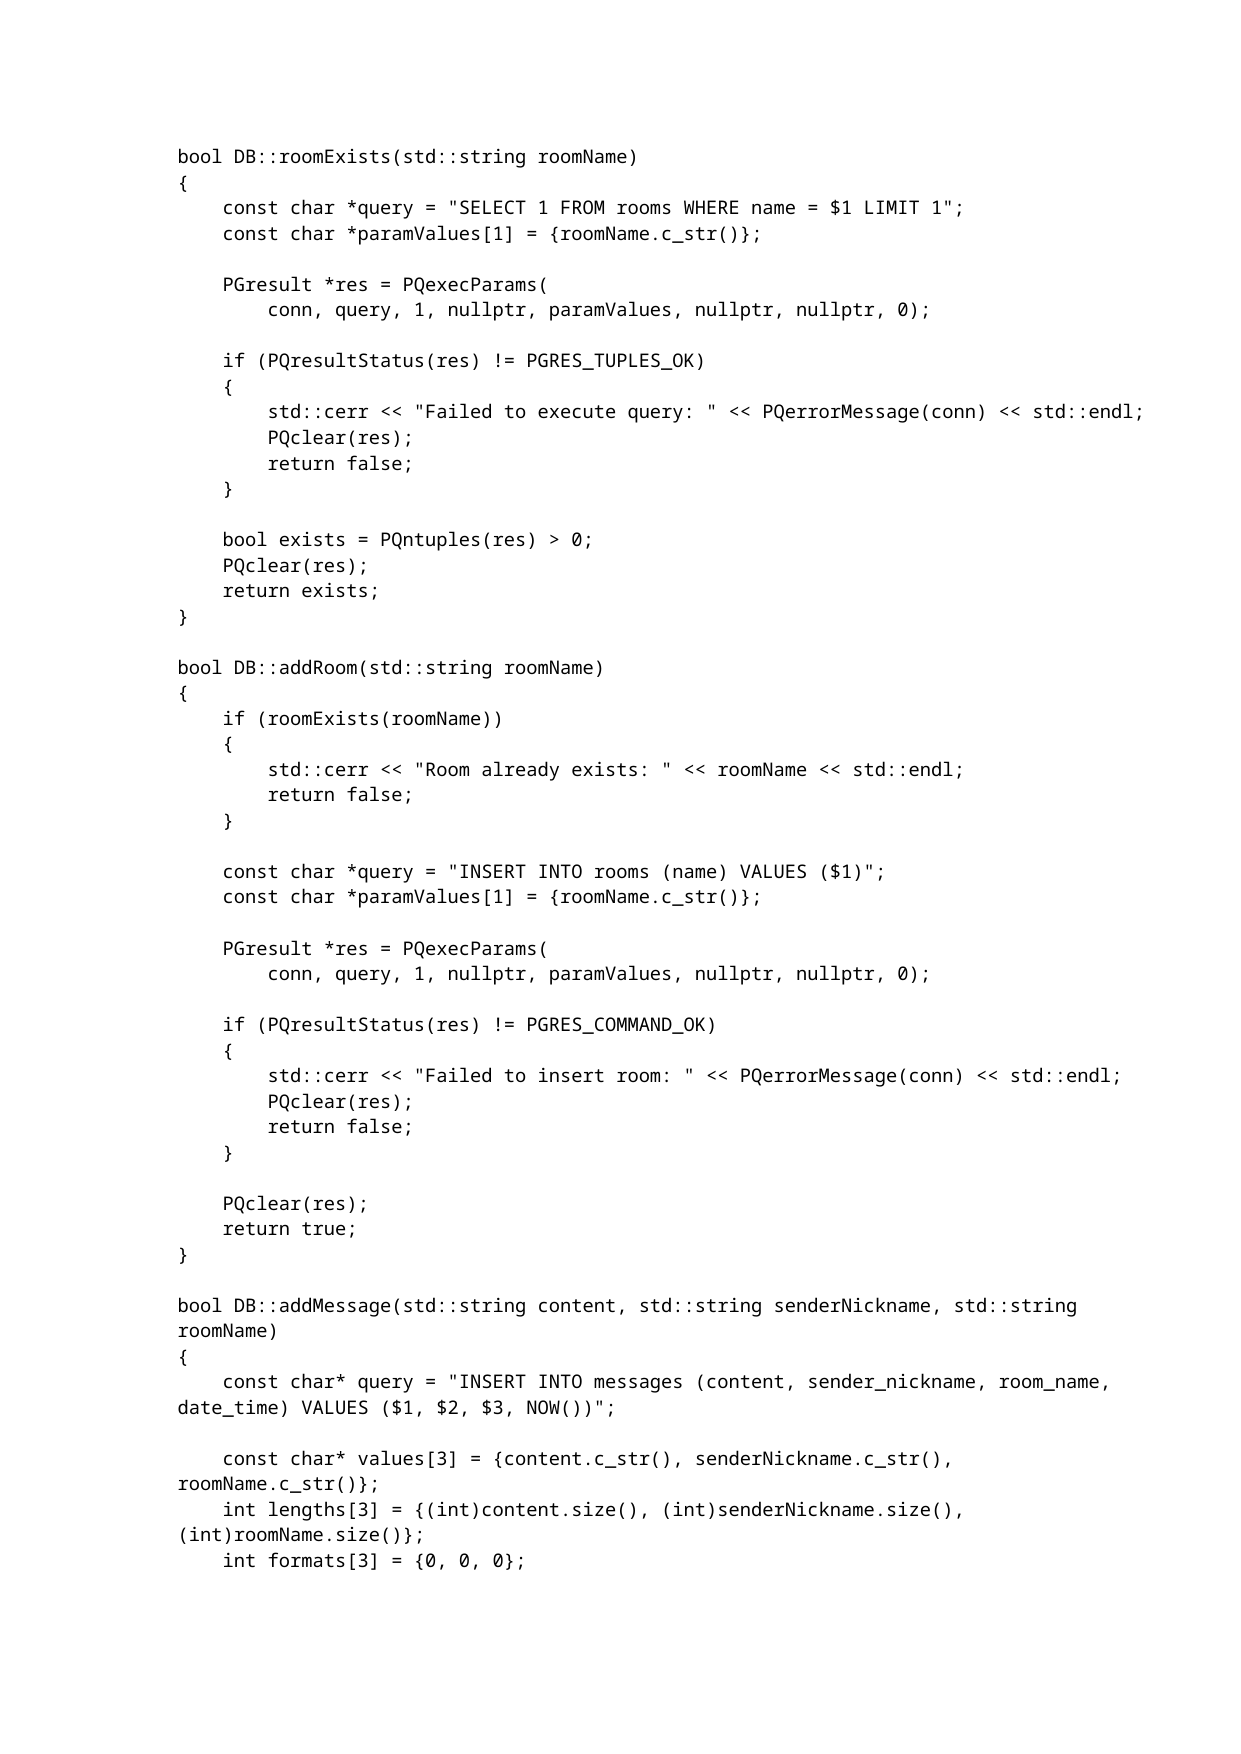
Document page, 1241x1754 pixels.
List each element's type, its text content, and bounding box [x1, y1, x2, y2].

text const char* values[3] = {content.c_str(), senderNickname.c_str(), roomName.c_str()}; [177, 1445, 1152, 1496]
text int formats[3] = {0, 0, 0}; [177, 1547, 1152, 1573]
text { [177, 169, 1152, 195]
text bool exists = PQntuples(res) > 0; [177, 526, 1152, 552]
text return true; [177, 1216, 1152, 1241]
text { [177, 1037, 1152, 1062]
text PQclear(res); [177, 552, 1152, 577]
text const char *paramValues[1] = {roomName.c_str()}; [177, 884, 1152, 909]
text return exists; [177, 577, 1152, 603]
text } [177, 1139, 1152, 1164]
text return false; [177, 450, 1152, 475]
text bool DB::addRoom(std::string roomName) [177, 654, 1152, 679]
text if (roomExists(roomName)) [177, 705, 1152, 731]
text const char* query = "INSERT INTO messages (content, sender_nickname, room_name, date_time) VALUES ($1, $2, $3, NOW())"; [177, 1369, 1152, 1420]
text { [177, 731, 1152, 756]
text const char *query = "INSERT INTO rooms (name) VALUES ($1)"; [177, 858, 1152, 884]
text if (PQresultStatus(res) != PGRES_COMMAND_OK) [177, 1011, 1152, 1037]
text bool DB::roomExists(std::string roomName) [177, 144, 1152, 169]
text PQclear(res); [177, 424, 1152, 450]
text conn, query, 1, nullptr, paramValues, nullptr, nullptr, 0); [177, 297, 1152, 322]
text conn, query, 1, nullptr, paramValues, nullptr, nullptr, 0); [177, 960, 1152, 986]
text { [177, 373, 1152, 399]
text std::cerr << "Room already exists: " << roomName << std::endl; [177, 756, 1152, 782]
text const char *paramValues[1] = {roomName.c_str()}; [177, 220, 1152, 246]
text return false; [177, 782, 1152, 807]
text PGresult *res = PQexecParams( [177, 935, 1152, 960]
text int lengths[3] = {(int)content.size(), (int)senderNickname.size(), (int)roomName.size()}; [177, 1496, 1152, 1547]
text } [177, 603, 1152, 628]
text PQclear(res); [177, 1088, 1152, 1113]
text std::cerr << "Failed to execute query: " << PQerrorMessage(conn) << std::endl; [177, 399, 1152, 424]
text PGresult *res = PQexecParams( [177, 271, 1152, 297]
text } [177, 807, 1152, 833]
text bool DB::addMessage(std::string content, std::string senderNickname, std::string roomName) [177, 1292, 1152, 1343]
text PQclear(res); [177, 1190, 1152, 1216]
text if (PQresultStatus(res) != PGRES_TUPLES_OK) [177, 348, 1152, 373]
text { [177, 1343, 1152, 1369]
text return false; [177, 1113, 1152, 1139]
text const char *query = "SELECT 1 FROM rooms WHERE name = $1 LIMIT 1"; [177, 195, 1152, 220]
text } [177, 1241, 1152, 1267]
text { [177, 679, 1152, 705]
text } [177, 475, 1152, 501]
text std::cerr << "Failed to insert room: " << PQerrorMessage(conn) << std::endl; [177, 1062, 1152, 1088]
